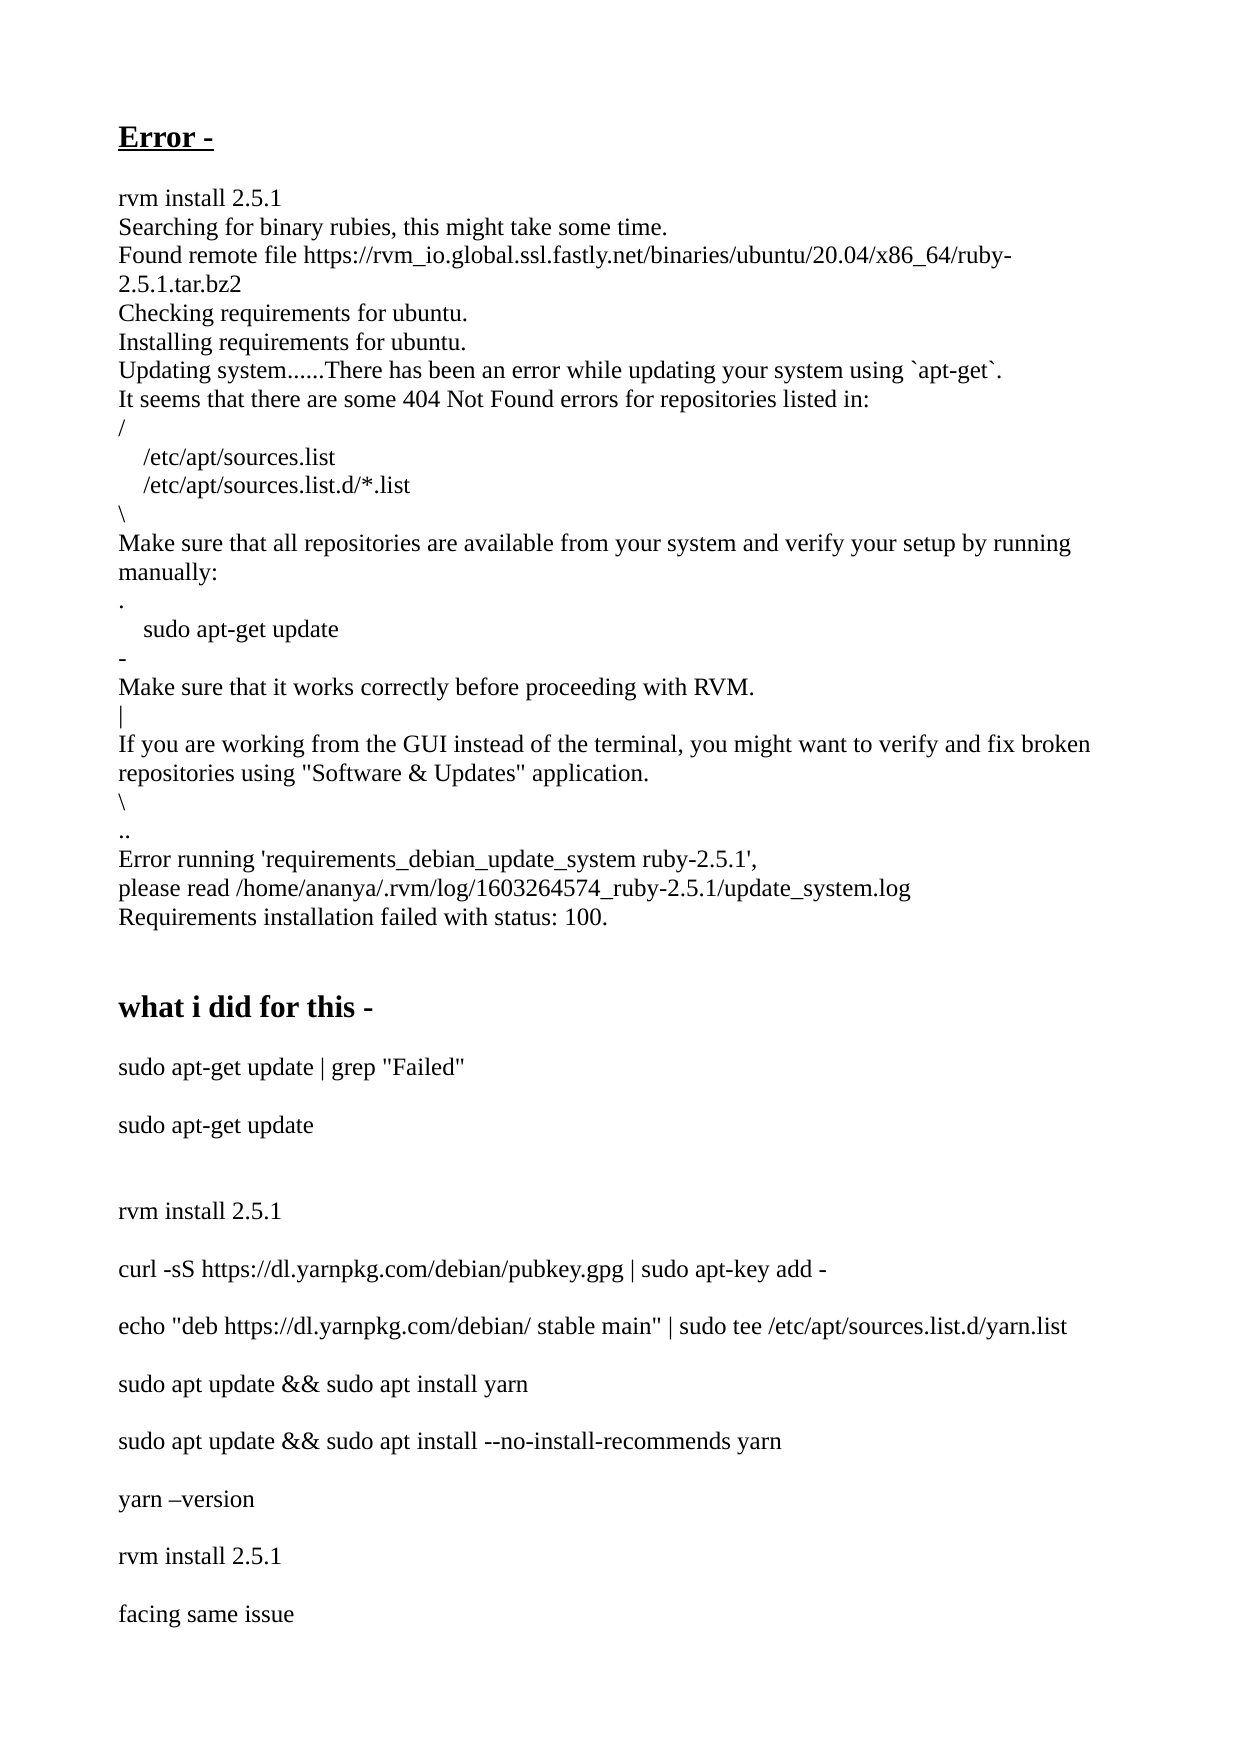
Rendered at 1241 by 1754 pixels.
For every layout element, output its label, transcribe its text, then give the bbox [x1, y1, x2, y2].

text \ [118, 499, 1122, 528]
text \ [118, 787, 1122, 815]
text Searching for binary rubies, this might take some time. [118, 212, 1122, 240]
text Installing requirements for ubuntu. [118, 327, 1122, 355]
text Requirements installation failed with status: 100. [118, 902, 1122, 930]
text rvm install 2.5.1 [118, 1541, 1122, 1570]
text please read /home/ananya/.rvm/log/1603264574_ruby-2.5.1/update_system.log [118, 873, 1122, 902]
text /etc/apt/sources.list.d/*.list [118, 470, 1122, 499]
text sudo apt update && sudo apt install --no-install-recommends yarn [118, 1426, 1122, 1455]
text Make sure that it works correctly before proceeding with RVM. [118, 672, 1122, 700]
text - [118, 643, 1122, 672]
text what i did for this - [118, 988, 1122, 1024]
text sudo apt-get update [118, 1110, 1122, 1139]
text If you are working from the GUI instead of the terminal, you might want to verify and fix broken [118, 729, 1122, 758]
text Make sure that all repositories are available from your system and verify your setup by running manually: [118, 528, 1122, 585]
text rvm install 2.5.1 [118, 183, 1122, 212]
text yarn –version [118, 1484, 1122, 1512]
text facing same issue [118, 1599, 1122, 1627]
text Found remote file https://rvm_io.global.ssl.fastly.net/binaries/ubuntu/20.04/x86_64/ruby-2.5.1.tar.bz2 [118, 240, 1122, 298]
text sudo apt-get update | grep "Failed" [118, 1052, 1122, 1081]
text Checking requirements for ubuntu. [118, 298, 1122, 327]
text . [118, 585, 1122, 614]
text / [118, 413, 1122, 442]
text It seems that there are some 404 Not Found errors for repositories listed in: [118, 384, 1122, 413]
text sudo apt update && sudo apt install yarn [118, 1369, 1122, 1397]
text repositories using "Software & Updates" application. [118, 758, 1122, 787]
text sudo apt-get update [118, 614, 1122, 643]
text rvm install 2.5.1 [118, 1196, 1122, 1225]
text curl -sS https://dl.yarnpkg.com/debian/pubkey.gpg | sudo apt-key add - [118, 1254, 1122, 1282]
text Error - [118, 118, 1122, 154]
text Error running 'requirements_debian_update_system ruby-2.5.1', [118, 844, 1122, 873]
text echo "deb https://dl.yarnpkg.com/debian/ stable main" | sudo tee /etc/apt/sources.list.d/yarn.list [118, 1311, 1122, 1340]
text .. [118, 815, 1122, 844]
text /etc/apt/sources.list [118, 442, 1122, 470]
text Updating system......There has been an error while updating your system using `apt-get`. [118, 355, 1122, 384]
text | [118, 700, 1122, 729]
